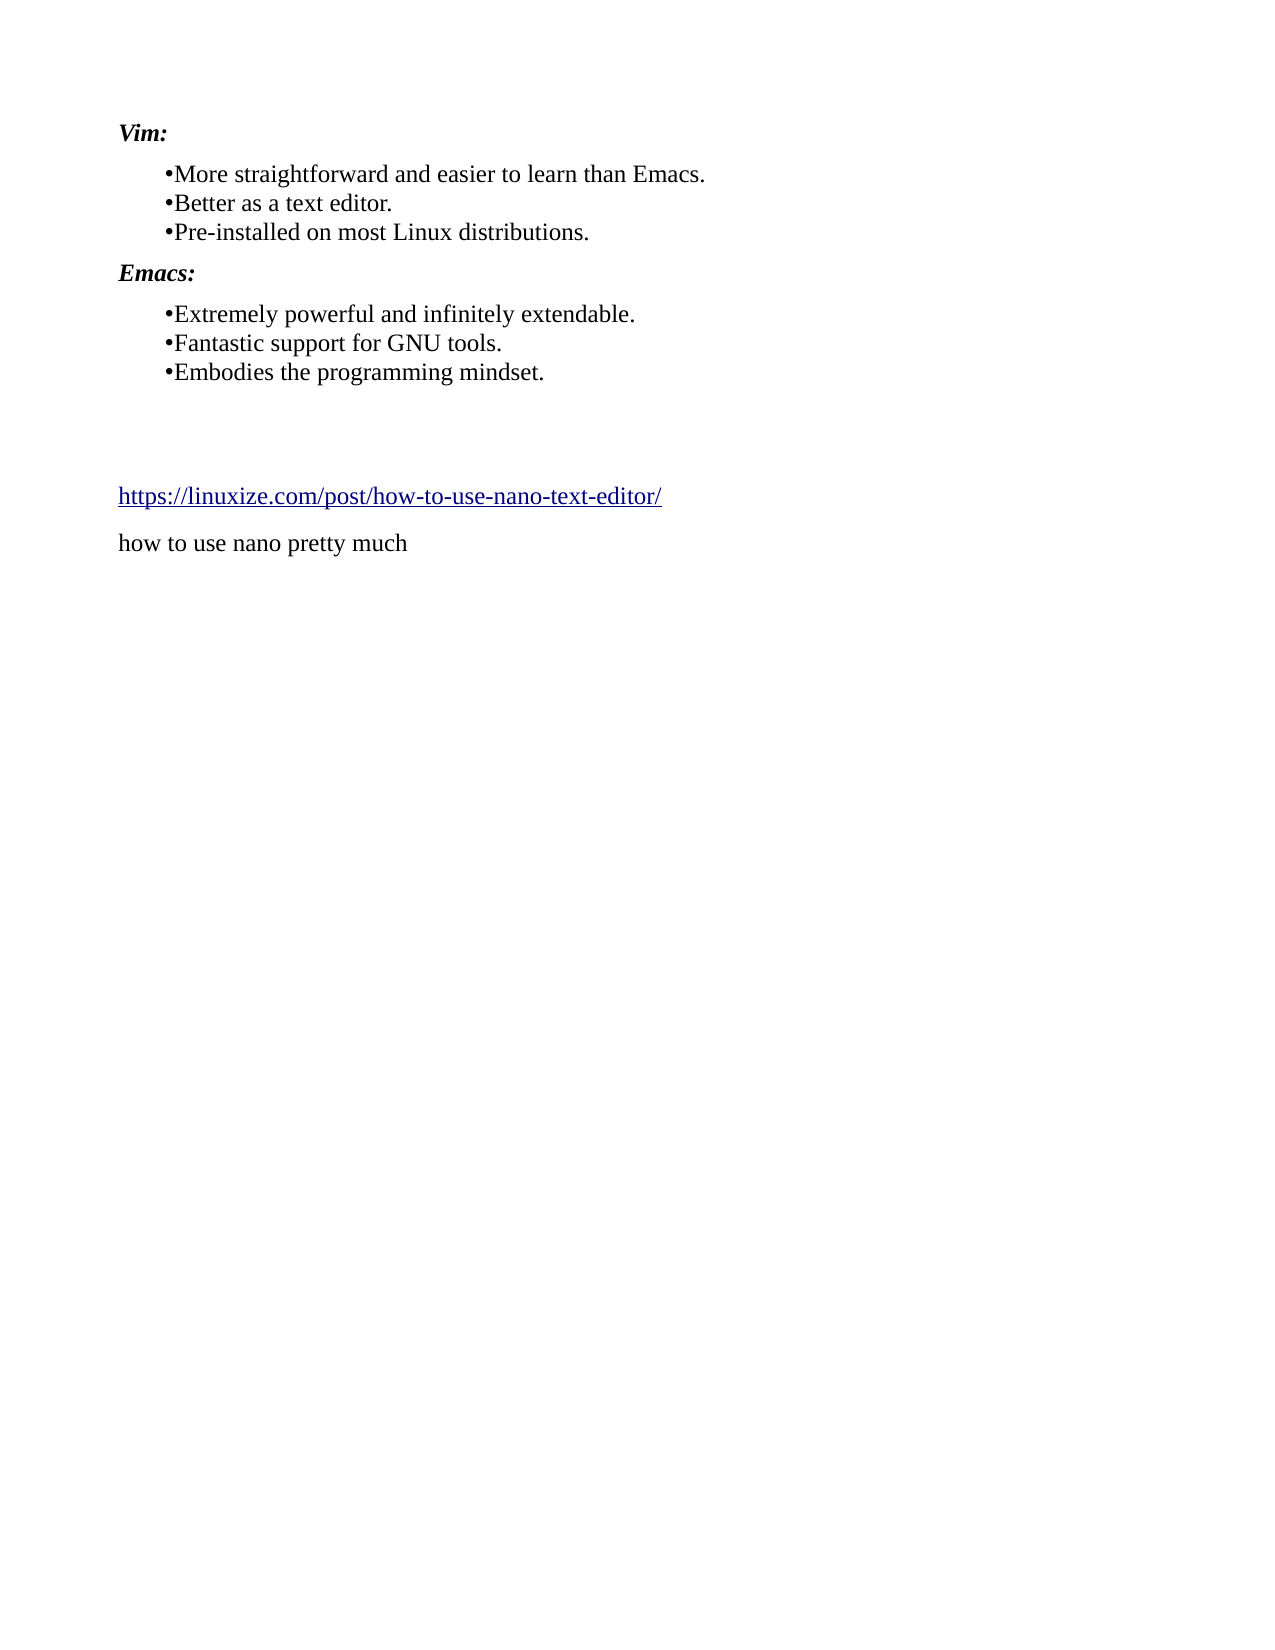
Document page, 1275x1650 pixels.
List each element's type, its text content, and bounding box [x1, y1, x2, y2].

list Extremely powerful and infinitely extendable. [118, 299, 1157, 328]
subtitle Emacs: [118, 258, 1157, 287]
list Pre-installed on most Linux distributions. [118, 217, 1157, 246]
list Better as a text editor. [118, 188, 1157, 217]
text https://linuxize.com/post/how-to-use-nano-text-editor/ [118, 481, 1157, 509]
list More straightforward and easier to learn than Emacs. [118, 159, 1157, 188]
list Fantastic support for GNU tools. [118, 328, 1157, 357]
subtitle Vim: [118, 118, 1157, 147]
list Embodies the programming mindset. [118, 357, 1157, 386]
text how to use nano pretty much [118, 528, 1157, 557]
